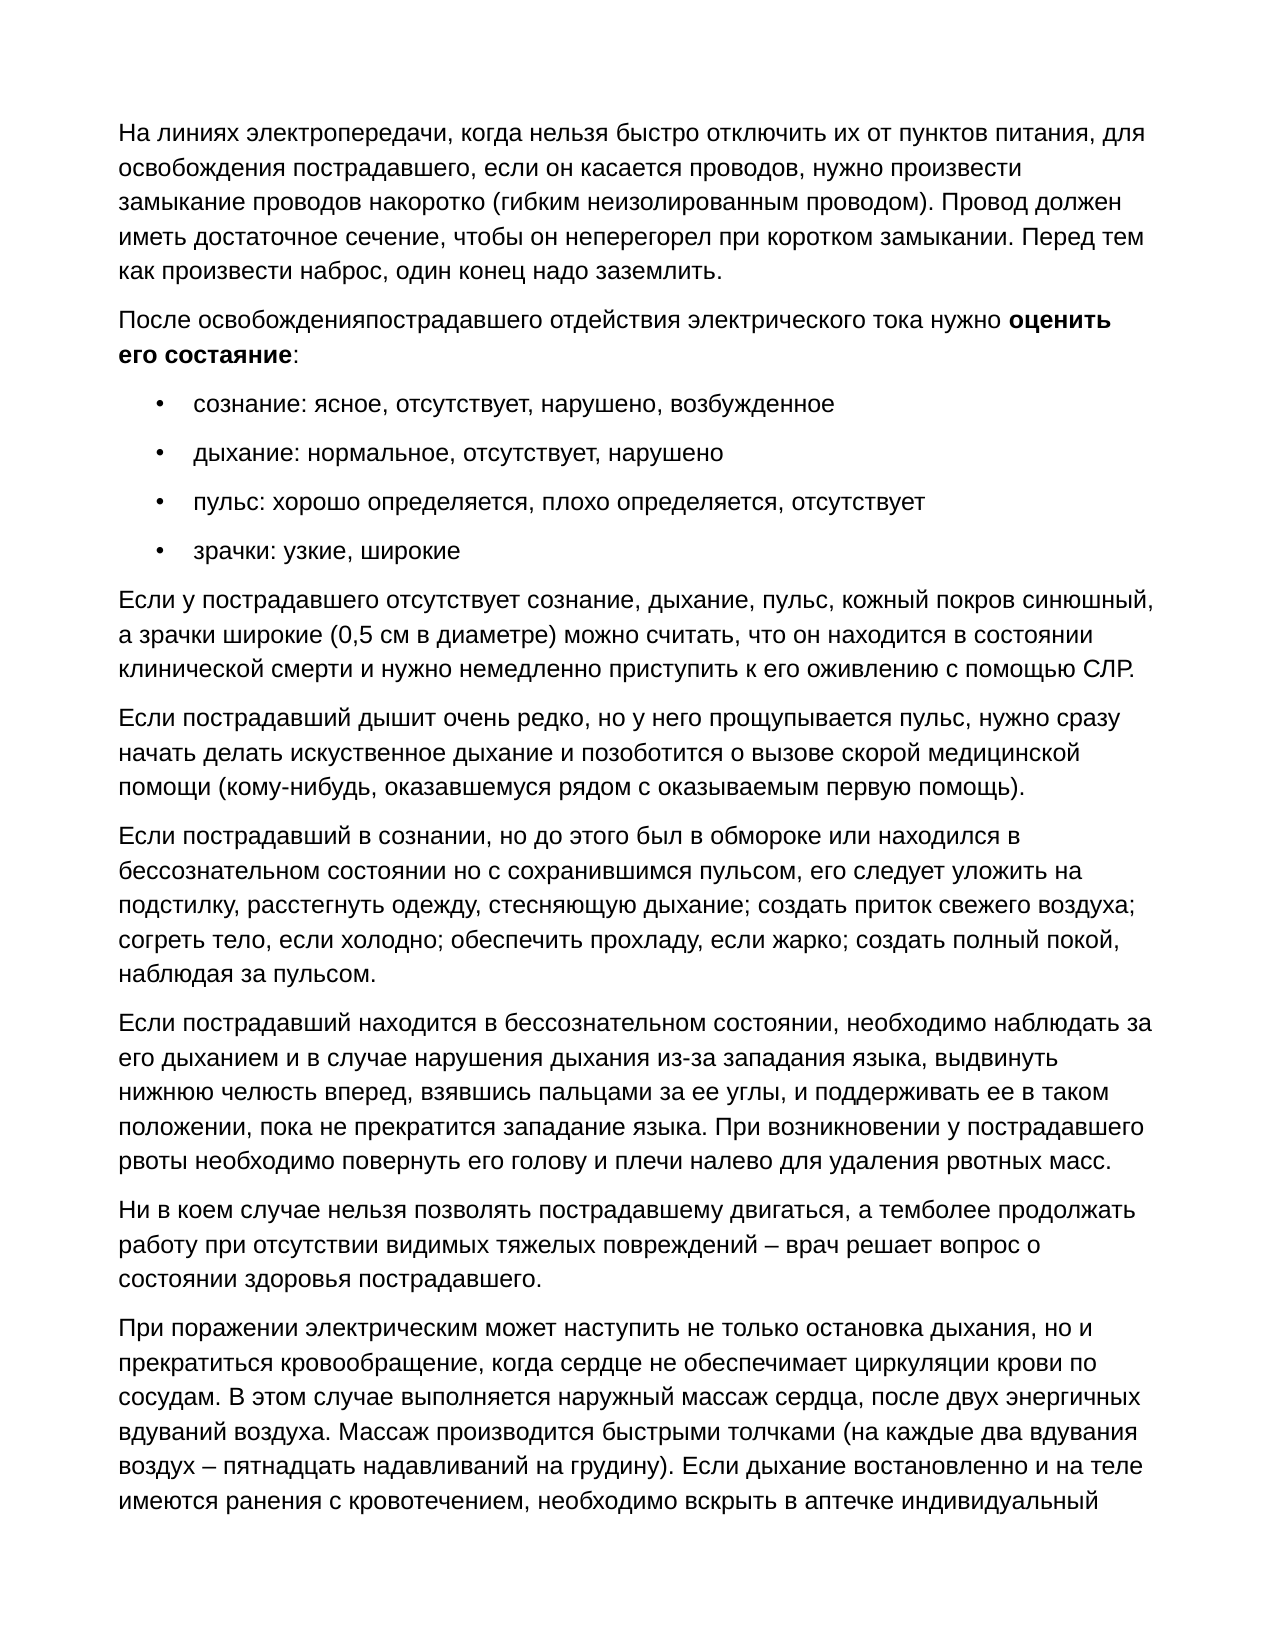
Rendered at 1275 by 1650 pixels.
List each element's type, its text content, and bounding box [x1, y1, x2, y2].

list зрачки: узкие, широкие [156, 536, 1157, 565]
list дыхание: нормальное, отсутствует, нарушено [156, 438, 1157, 467]
text Если пострадавший находится в бессознательном состоянии, необходимо наблюдать за его дыханием и в случае нарушения дыхания из-за западания языка, выдвинуть нижнюю челюсть вперед, взявшись пальцами за ее углы, и поддерживать ее в таком положении, пока не прекратится западание языка. При возникновении у пострадавшего рвоты необходимо повернуть его голову и плечи налево для удаления рвотных масс. [118, 1008, 1157, 1175]
text Если у пострадавшего отсутствует сознание, дыхание, пульс, кожный покров синюшный, а зрачки широкие (0,5 см в диаметре) можно считать, что он находится в состоянии клинической смерти и нужно немедленно приступить к его оживлению с помощью СЛР. [118, 585, 1157, 683]
text На линиях электропередачи, когда нельзя быстро отключить их от пунктов питания, для освобождения пострадавшего, если он касается проводов, нужно произвести замыкание проводов накоротко (гибким неизолированным проводом). Провод должен иметь достаточное сечение, чтобы он неперегорел при коротком замыкании. Перед тем как произвести наброс, один конец надо заземлить. [118, 118, 1157, 285]
text При поражении электрическим может наступить не только остановка дыхания, но и прекратиться кровообращение, когда сердце не обеспечимает циркуляции крови по сосудам. В этом случае выполняется наружный массаж сердца, после двух энергичных вдуваний воздуха. Массаж производится быстрыми толчками (на каждые два вдувания воздух – пятнадцать надавливаний на грудину). Если дыхание востановленно и на теле имеются ранения с кровотечением, необходимо вскрыть в аптечке индивидуальный [118, 1313, 1157, 1514]
text Если пострадавший дышит очень редко, но у него прощупывается пульс, нужно сразу начать делать искуственное дыхание и позоботится о вызове скорой медицинской помощи (кому-нибудь, оказавшемуся рядом с оказываемым первую помощь). [118, 703, 1157, 801]
list пульс: хорошо определяется, плохо определяется, отсутствует [156, 487, 1157, 516]
text Ни в коем случае нельзя позволять пострадавшему двигаться, а темболее продолжать работу при отсутствии видимых тяжелых повреждений – врач решает вопрос о состоянии здоровья пострадавшего. [118, 1195, 1157, 1293]
text После освобожденияпострадавшего отдействия электрического тока нужно оценить его состаяние: [118, 305, 1157, 368]
list сознание: ясное, отсутствует, нарушено, возбужденное [156, 389, 1157, 417]
text Если пострадавший в сознании, но до этого был в обмороке или находился в бессознательном состоянии но с сохранившимся пульсом, его следует уложить на подстилку, расстегнуть одежду, стесняющую дыхание; создать приток свежего воздуха; согреть тело, если холодно; обеспечить прохладу, если жарко; создать полный покой, наблюдая за пульсом. [118, 821, 1157, 988]
